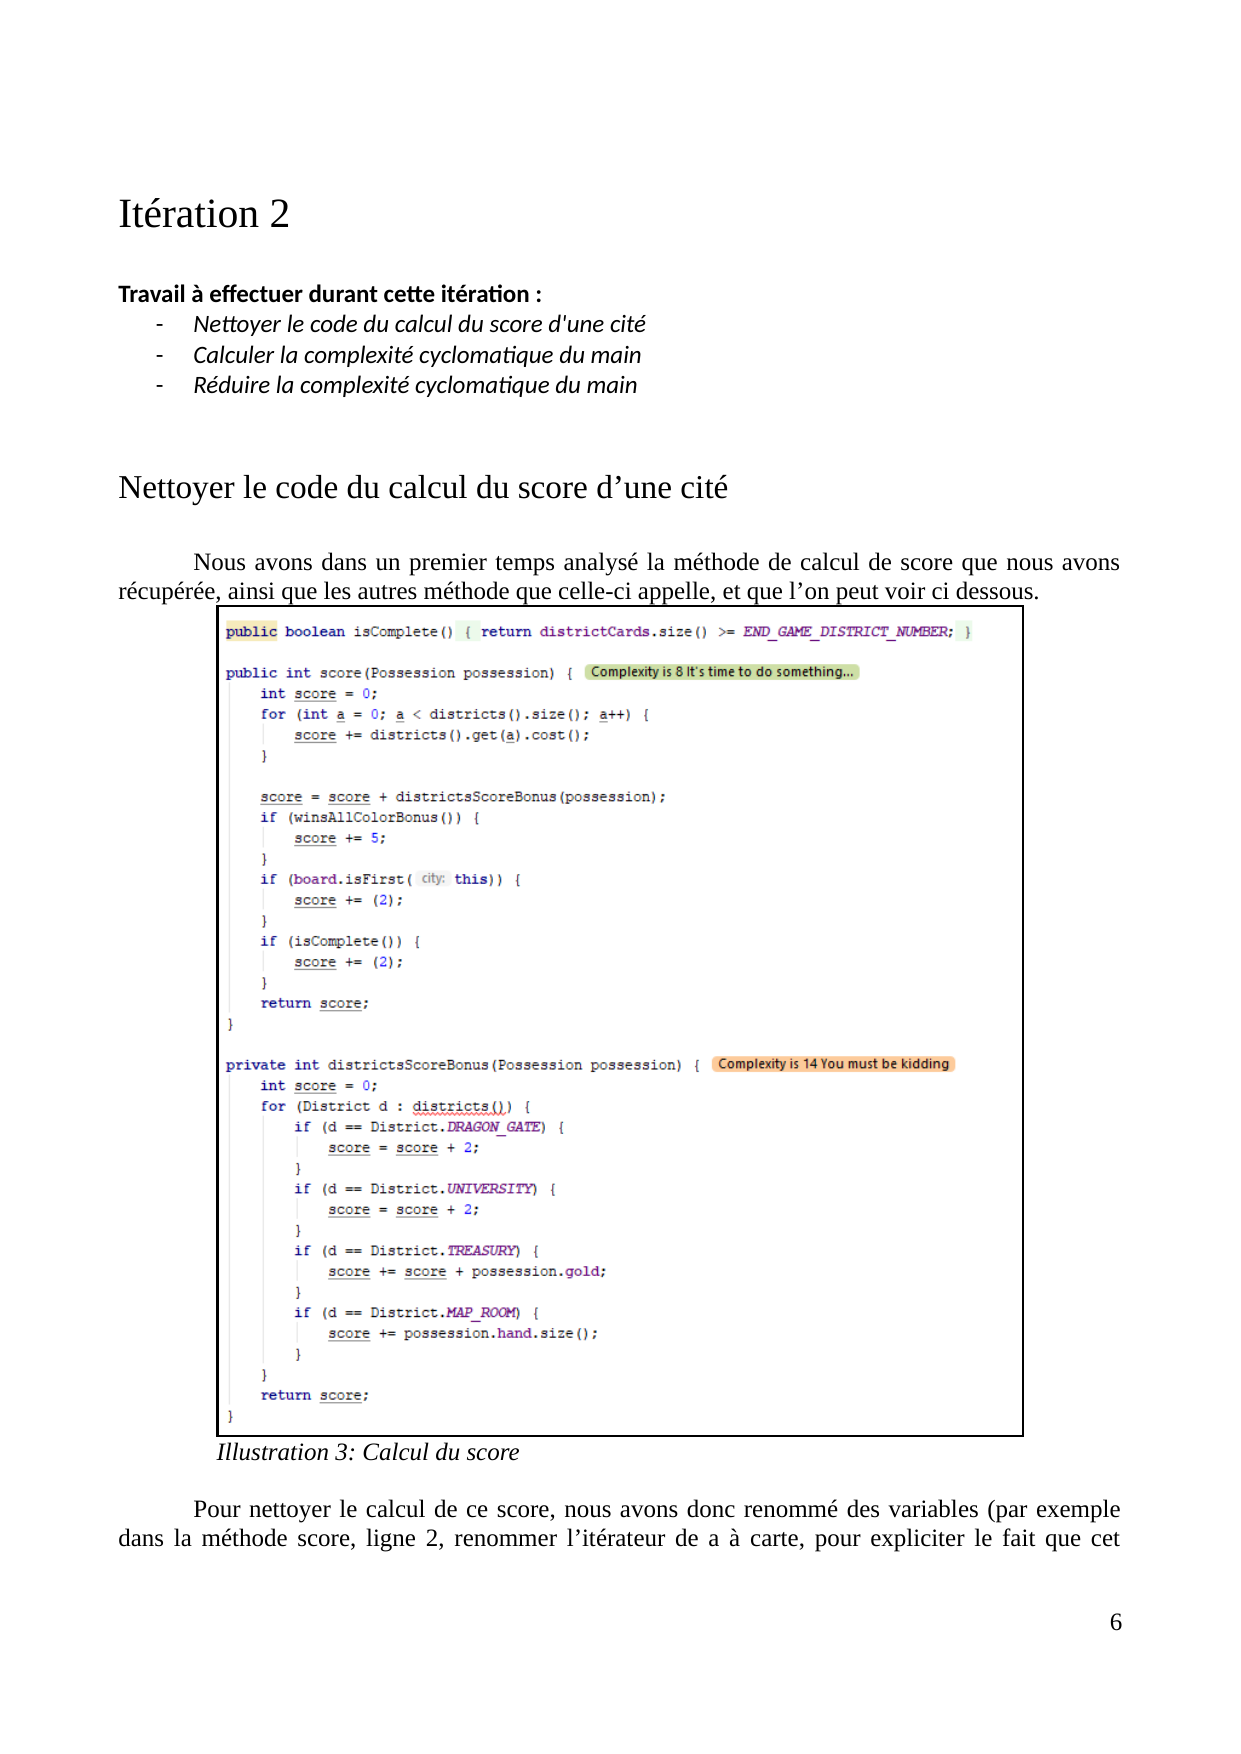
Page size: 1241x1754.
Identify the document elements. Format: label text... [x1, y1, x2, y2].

list Réduire la complexité cyclomatique du main [156, 369, 1122, 400]
text Travail à effectuer durant cette itération : [118, 278, 1122, 308]
text Illustration 3: Calcul du score [216, 1437, 1024, 1466]
list Calculer la complexité cyclomatique du main [156, 339, 1122, 369]
picture [219, 607, 1022, 1435]
subtitle Itération 2 [118, 188, 1122, 236]
text Nous avons dans un premier temps analysé la méthode de calcul de score que nous avons récupérée, ainsi que les autres méthode que celle-ci appelle, et que l’on peut voir ci dessous. [118, 547, 1122, 605]
subtitle Nettoyer le code du calcul du score d’une cité [118, 468, 1122, 506]
list Nettoyer le code du calcul du score d'une cité [156, 308, 1122, 339]
text Pour nettoyer le calcul de ce score, nous avons donc renommé des variables (par exemple dans la méthode score, ligne 2, renommer l’itérateur de a à carte, pour expliciter le fait que cet [118, 1494, 1122, 1552]
